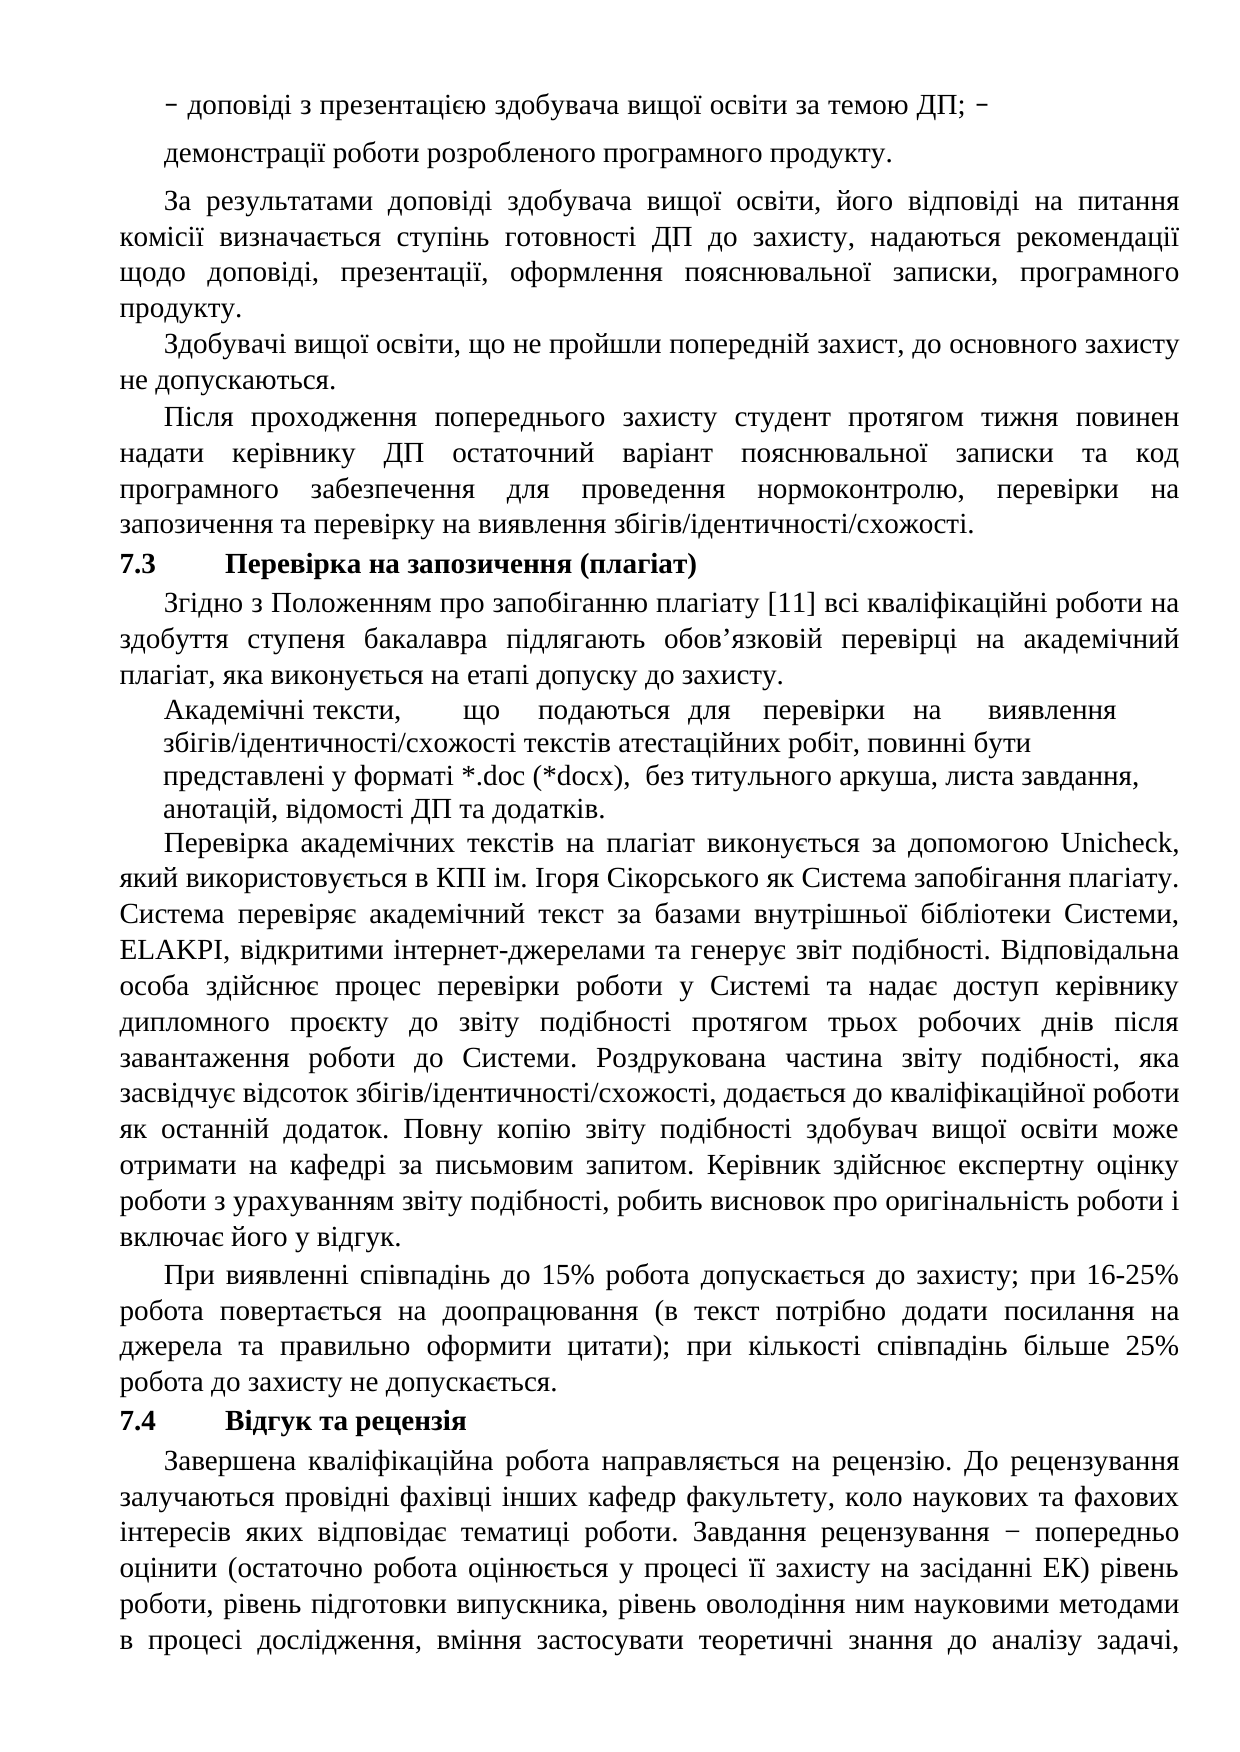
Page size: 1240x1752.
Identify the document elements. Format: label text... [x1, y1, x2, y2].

text − доповіді з презентацією здобувача вищої освіти за темою ДП; − демонстрації роботи розробленого програмного продукту. [164, 86, 989, 169]
text Завершена кваліфікаційна робота направляється на рецензію. До рецензування залучаються провідні фахівці інших кафедр факультету, коло наукових та фахових інтересів яких відповідає тематиці роботи. Завдання рецензування − попередньо оцінити (остаточно робота оцінюється у процесі її захисту на засіданні ЕК) рівень роботи, рівень підготовки випускника, рівень оволодіння ним науковими методами в процесі дослідження, вміння застосувати теоретичні знання до аналізу задачі, [119, 1443, 1180, 1656]
text Перевірка академічних текстів на плагіат виконується за допомогою Unicheck, який використовується в КПІ ім. Ігоря Сікорського як Система запобігання плагіату. Система перевіряє академічний текст за базами внутрішньої бібліотеки Системи, ELAKPI, відкритими інтернет-джерелами та генерує звіт подібності. Відповідальна особа здійснює процес перевірки роботи у Системі та надає доступ керівнику дипломного проєкту до звіту подібності протягом трьох робочих днів після завантаження роботи до Системи. Роздрукована частина звіту подібності, яка засвідчує відсоток збігів/ідентичності/схожості, додається до кваліфікаційної роботи як останній додаток. Повну копію звіту подібності здобувач вищої освіти може отримати на кафедрі за письмовим запитом. Керівник здійснює експертну оцінку роботи з урахуванням звіту подібності, робить висновок про оригінальність роботи і включає його у відгук. [119, 825, 1180, 1252]
text Після проходження попереднього захисту студент протягом тижня повинен надати керівнику ДП остаточний варіант пояснювальної записки та код програмного забезпечення для проведення нормоконтролю, перевірки на запозичення та перевірку на виявлення збігів/ідентичності/схожості. [119, 399, 1180, 540]
text При виявленні співпадінь до 15% робота допускається до захисту; при 16-25% робота повертається на доопрацювання (в текст потрібно додати посилання на джерела та правильно оформити цитати); при кількості співпадінь більше 25% робота до захисту не допускається. [119, 1257, 1180, 1398]
text Академічні тексти, що подаються для перевірки на виявлення збігів/ідентичності/схожості текстів атестаційних робіт, повинні бути представлені у форматі *.doc (*docx), без титульного аркуша, листа завдання, анотацій, відомості ДП та додатків. [163, 693, 1182, 825]
text Згідно з Положенням про запобіганню плагіату [11] всі кваліфікаційні роботи на здобуття ступеня бакалавра підлягають обов’язковій перевірці на академічний плагіат, яка виконується на етапі допуску до захисту. [119, 585, 1180, 691]
text Здобувачі вищої освіти, що не пройшли попередній захист, до основного захисту не допускаються. [119, 326, 1180, 396]
text За результатами доповіді здобувача вищої освіти, його відповіді на питання комісії визначається ступінь готовності ДП до захисту, надаються рекомендації щодо доповіді, презентації, оформлення пояснювальної записки, програмного продукту. [119, 183, 1180, 324]
subtitle Перевірка на запозичення (плагіат) [119, 546, 1180, 579]
subtitle Відгук та рецензія [119, 1403, 1180, 1437]
